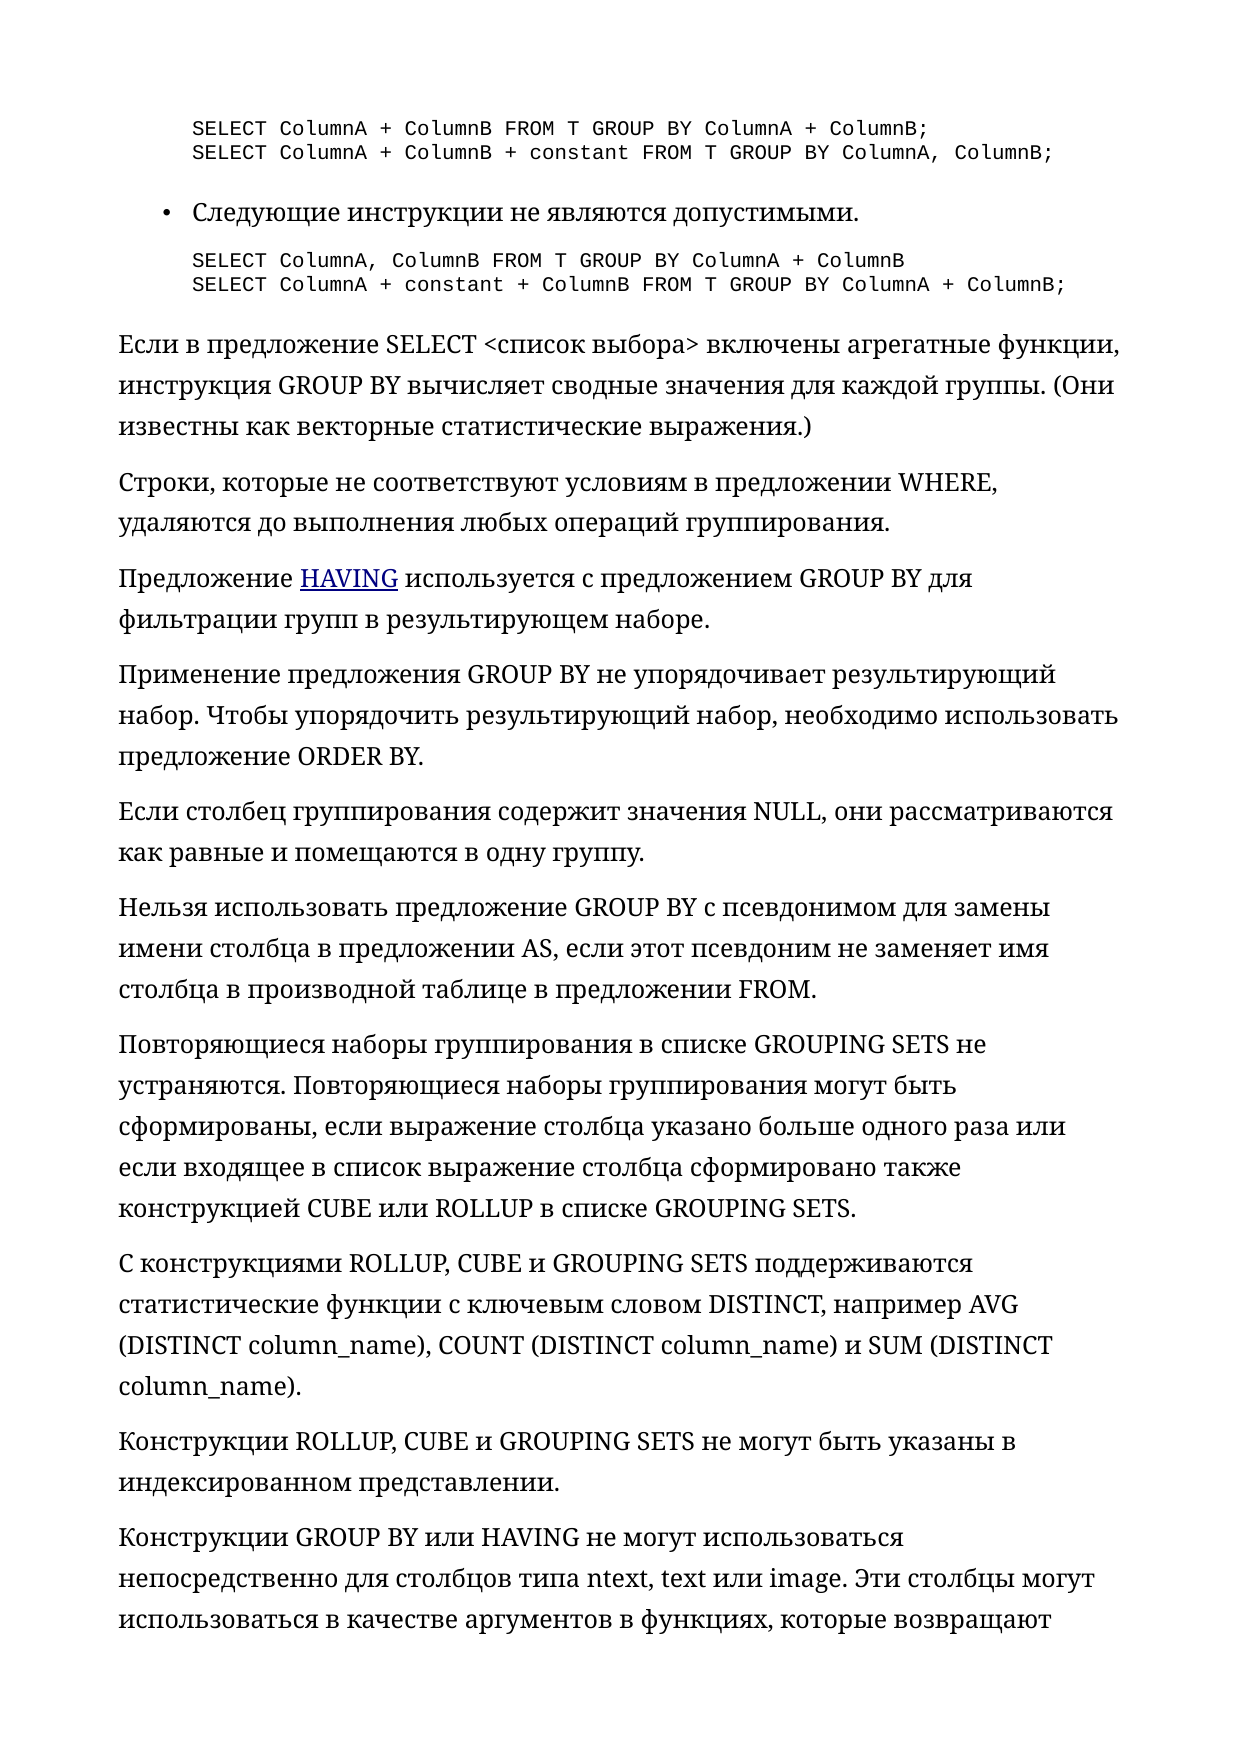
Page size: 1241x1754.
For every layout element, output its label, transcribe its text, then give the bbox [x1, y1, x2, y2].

text Если столбец группирования содержит значения NULL, они рассматриваются как равные и помещаются в одну группу. [118, 794, 1122, 869]
list Следующие инструкции не являются допустимыми. [162, 195, 1122, 229]
text Применение предложения GROUP BY не упорядочивает результирующий набор. Чтобы упорядочить результирующий набор, необходимо использовать предложение ORDER BY. [118, 657, 1122, 772]
text Строки, которые не соответствуют условиям в предложении WHERE, удаляются до выполнения любых операций группирования. [118, 464, 1122, 539]
text С конструкциями ROLLUP, CUBE и GROUPING SETS поддерживаются статистические функции с ключевым словом DISTINCT, например AVG (DISTINCT column_name), COUNT (DISTINCT column_name) и SUM (DISTINCT column_name). [118, 1246, 1122, 1402]
list SELECT ColumnA + ColumnB FROM T GROUP BY ColumnA + ColumnB; [162, 118, 1122, 142]
text Повторяющиеся наборы группирования в списке GROUPING SETS не устраняются. Повторяющиеся наборы группирования могут быть сформированы, если выражение столбца указано больше одного раза или если входящее в список выражение столбца сформировано также конструкцией CUBE или ROLLUP в списке GROUPING SETS. [118, 1027, 1122, 1224]
list SELECT ColumnA + ColumnB + constant FROM T GROUP BY ColumnA, ColumnB; [162, 142, 1122, 165]
list SELECT ColumnA, ColumnB FROM T GROUP BY ColumnA + ColumnB [162, 250, 1122, 274]
text Конструкции ROLLUP, CUBE и GROUPING SETS не могут быть указаны в индексированном представлении. [118, 1424, 1122, 1499]
text Конструкции GROUP BY или HAVING не могут использоваться непосредственно для столбцов типа ntext, text или image. Эти столбцы могут использоваться в качестве аргументов в функциях, которые возвращают [118, 1520, 1122, 1636]
list SELECT ColumnA + constant + ColumnB FROM T GROUP BY ColumnA + ColumnB; [162, 274, 1122, 298]
text Если в предложение SELECT <список выбора> включены агрегатные функции, инструкция GROUP BY вычисляет сводные значения для каждой группы. (Они известны как векторные статистические выражения.) [118, 327, 1122, 443]
text Предложение HAVING используется с предложением GROUP BY для фильтрации групп в результирующем наборе. [118, 560, 1122, 635]
text Нельзя использовать предложение GROUP BY с псевдонимом для замены имени столбца в предложении AS, если этот псевдоним не заменяет имя столбца в производной таблице в предложении FROM. [118, 890, 1122, 1006]
